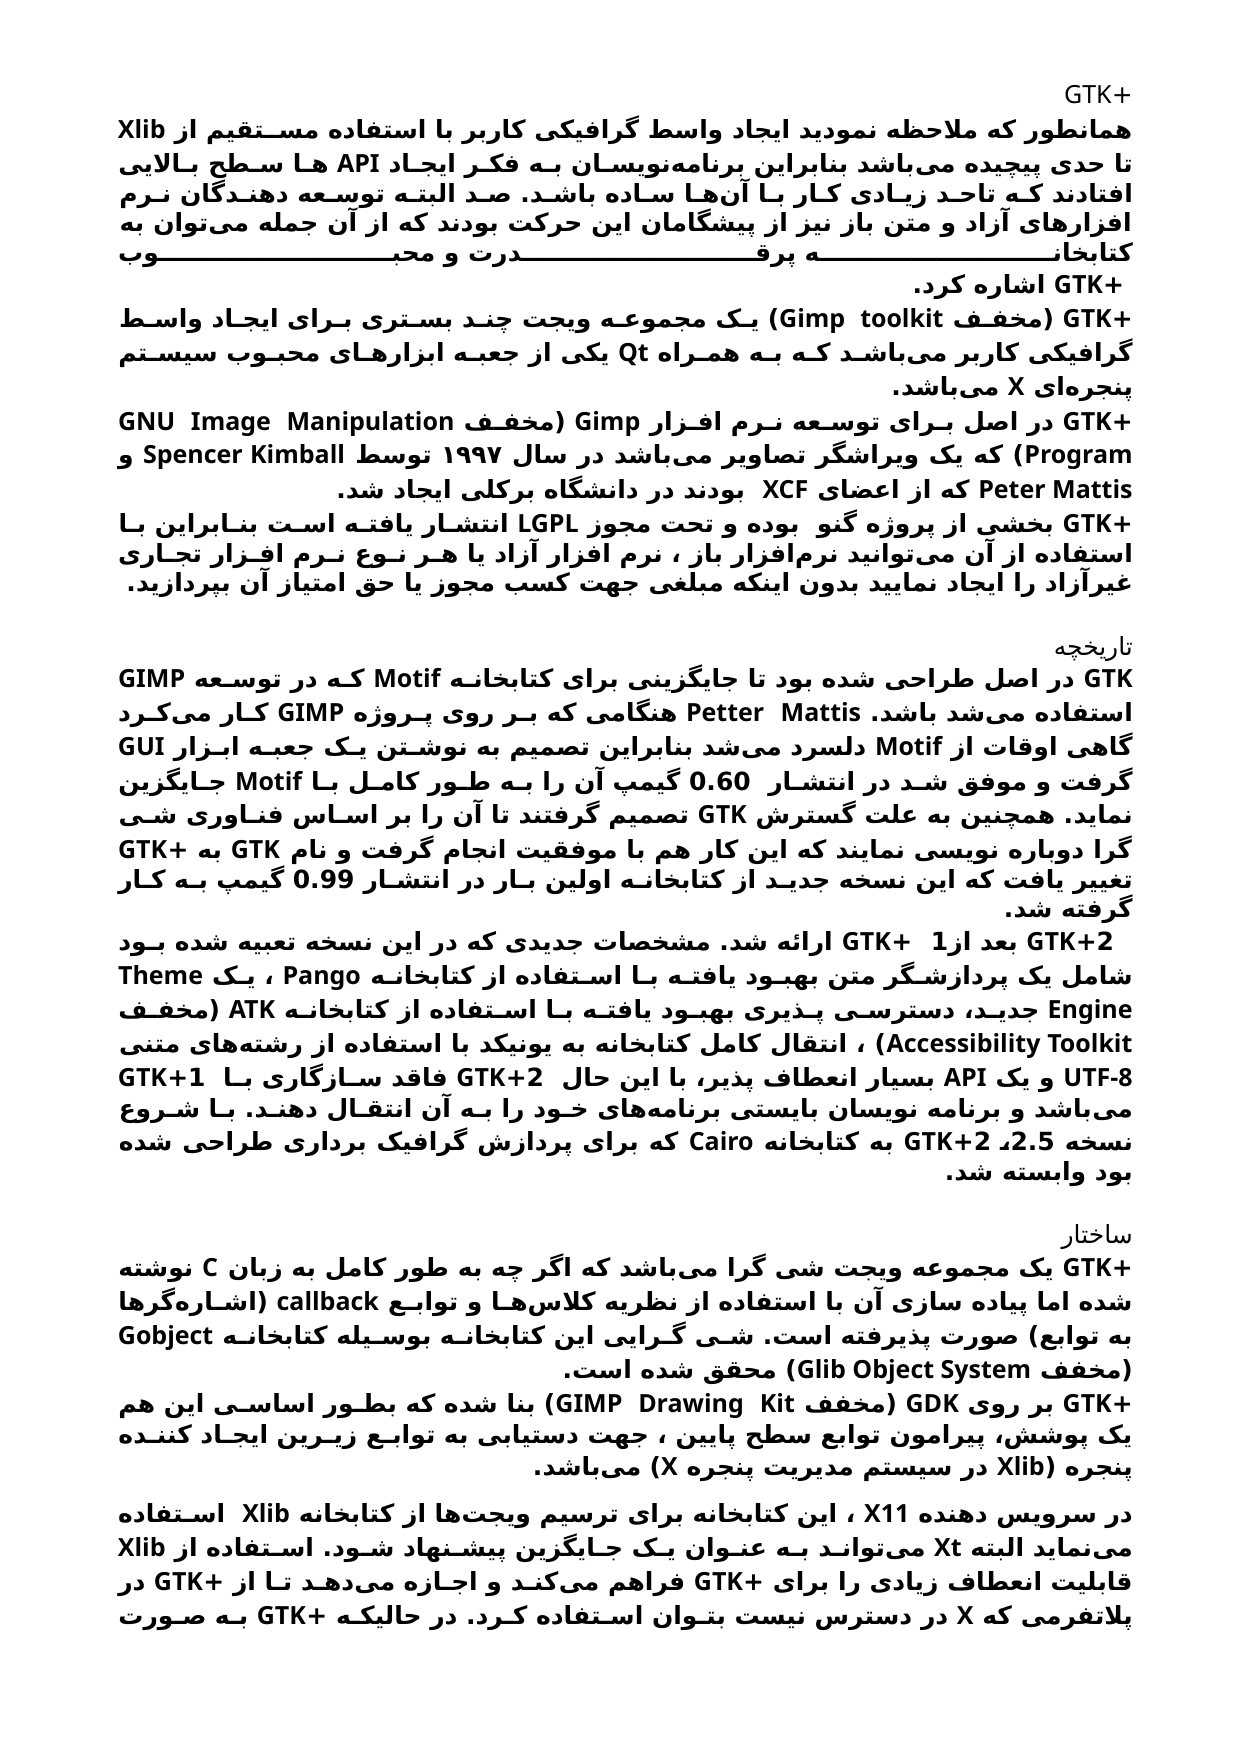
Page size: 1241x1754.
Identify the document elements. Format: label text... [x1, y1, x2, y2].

text ساختار [118, 1220, 1133, 1249]
text همانطور که ملاحظه نمودید ایجاد واسط گرافیکی کاربر با استفاده مستقیم از Xlib تا حدی پیچیده می‌باشد بنابراین برنامه‌نویسان به فکر ایجاد API ها سطح بالایی افتادند که تاحد زیادی کار با آن‌ها ساده باشد. صد البته توسعه دهندگان نرم افزارهای آزاد و متن باز نیز از پیشگامان این حرکت بودند که از آن جمله می‌توان به کتابخانه پرقدرت و محبوب +GTK اشاره کرد. [118, 111, 1133, 301]
text +GTK یک مجموعه ویجت شی گرا می‌باشد که اگر چه به طور کامل به زبان C نوشته شده اما پیاده سازی آن با استفاده از نظریه کلاس‌ها و توابع callback (اشاره‌گرها به توابع) صورت پذیرفته است. شی گرایی این کتابخانه بوسیله کتابخانه Gobject (مخفف Glib Object System) محقق شده است. [118, 1249, 1133, 1386]
text GTK در اصل طراحی شده بود تا جایگزینی برای کتابخانه Motif که در توسعه GIMP استفاده می‌شد باشد. Petter Mattis هنگامی که بر روی پروژه GIMP کار می‌کرد گاهی اوقات از Motif دلسرد می‌شد بنابراین تصمیم به نوشتن یک جعبه ابزار GUI گرفت و موفق شد در انتشار 0.60 گیمپ آن را به طور کامل با Motif جایگزین نماید. همچنین به علت گسترش GTK تصمیم گرفتند تا آن را بر اساس فناوری شی گرا دوباره نویسی نمایند که این کار هم با موفقیت انجام گرفت و نام GTK به +GTK تغییر یافت که این نسخه جدید از کتابخانه اولین بار در انتشار 0.99 گیمپ به کار گرفته شد. [118, 661, 1133, 924]
text در سرویس دهنده X11 ، این کتابخانه برای ترسیم ویجت‌ها از کتابخانه Xlib استفاده می‌نماید البته Xt می‌تواند به عنوان یک جایگزین پیشنهاد شود. استفاده از Xlib قابلیت انعطاف زیادی را برای +GTK فراهم می‌کند و اجازه می‌دهد تا از +GTK در پلاتفرمی که X در دسترس نیست بتوان استفاده کرد. در حالیکه +GTK به صورت پیش فرض X را هدف گیری نموده است ولی دیگر پلاتفرم‌ها نیز پشتیبانی می‌شوند مانند Drirect Fb و Quartz روی Mac OSX و Microsoft Windows . [118, 1496, 1133, 1632]
text تاریخچه [118, 632, 1133, 661]
text +GTK [118, 77, 1133, 111]
text +GTK بخشی از پروژه گنو بوده و تحت مجوز LGPL انتشار یافته است بنابراین با استفاده از آن می‌توانید نرم‌افزار باز ، نرم افزار آزاد یا هر نوع نرم افزار تجاری غیر‌آزاد را ایجاد نمایید بدون اینکه مبلغی جهت کسب مجوز یا حق امتیاز آن بپردازید. [118, 505, 1133, 598]
text +GTK بر روی GDK (مخفف GIMP Drawing Kit) بنا شده که بطور اساسی این هم یک پوشش، پیرامون توابع سطح پایین ، جهت دستیابی به توابع زیرین ایجاد کننده پنجره (Xlib در سیستم مدیریت پنجره X) می‌باشد. [118, 1386, 1133, 1483]
text 2+GTK بعد از1 +GTK ارائه شد. مشخصات جدیدی که در این نسخه تعبیه شده بود شامل یک پردازشگر متن بهبود یافته با استفاده از کتابخانه Pango ، یک Theme Engine جدید، دسترسی پذیری بهبود یافته با استفاده از کتابخانه ATK (مخفف Accessibility Toolkit) ، انتقال کامل کتابخانه به یونیکد با استفاده از رشته‌های متنی UTF-8 و یک API بسیار انعطاف پذیر، با این حال 2+GTK فاقد سازگاری با 1+GTK می‌باشد و برنامه نویسان بایستی برنامه‌های خود را به آن انتقال دهند. با شروع نسخه 2.5، 2+GTK به کتابخانه Cairo که برای پردازش گرافیک برداری طراحی شده بود وابسته شد. [118, 924, 1133, 1186]
text +GTK (مخفف Gimp toolkit) یک مجموعه ویجت چند بستری برای ایجاد واسط گرافیکی کاربر می‌باشد که به همراه Qt یکی از جعبه ابزارهای محبوب سیستم پنجره‌ای X می‌باشد. [118, 301, 1133, 403]
text +GTK در اصل برای توسعه نرم افزار Gimp (مخفف GNU Image Manipulation Program) که یک ویراشگر تصاویر می‌باشد در سال ۱۹۹۷ توسط Spencer Kimball و Peter Mattis که از اعضای XCF بودند در دانشگاه برکلی ایجاد شد. [118, 403, 1133, 505]
